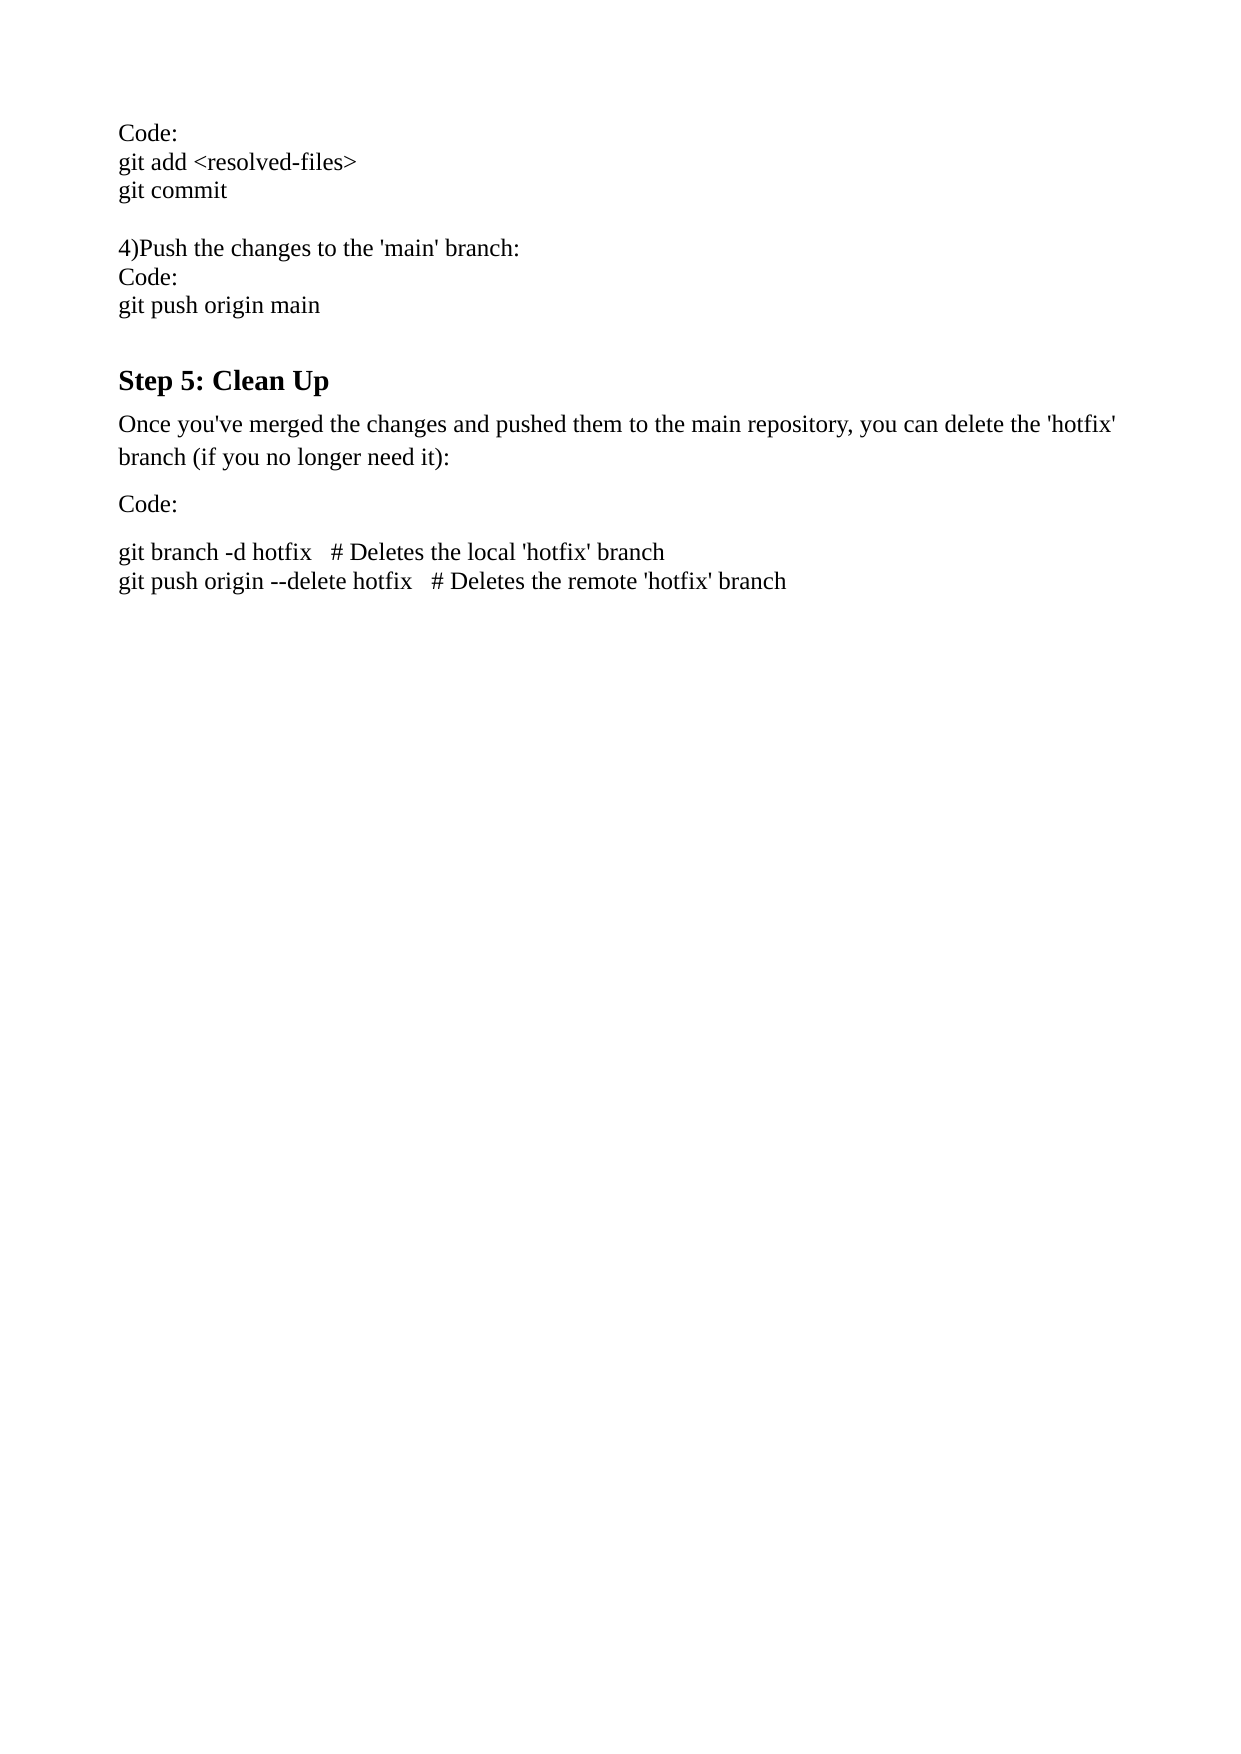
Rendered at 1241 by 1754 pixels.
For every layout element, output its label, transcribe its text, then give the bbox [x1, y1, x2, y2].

text git commit [118, 176, 1122, 204]
text git push origin --delete hotfix # Deletes the remote 'hotfix' branch [118, 566, 1122, 594]
text 4)Push the changes to the 'main' branch: [118, 233, 1122, 262]
subtitle Step 5: Clean Up [118, 363, 1122, 396]
text Code: [118, 262, 1122, 291]
text Code: [118, 489, 1122, 518]
text git branch -d hotfix # Deletes the local 'hotfix' branch [118, 537, 1122, 566]
text Once you've merged the changes and pushed them to the main repository, you can delete the 'hotfix' branch (if you no longer need it): [118, 409, 1122, 471]
text Code: [118, 118, 1122, 147]
text git add <resolved-files> [118, 147, 1122, 176]
text git push origin main [118, 291, 1122, 319]
